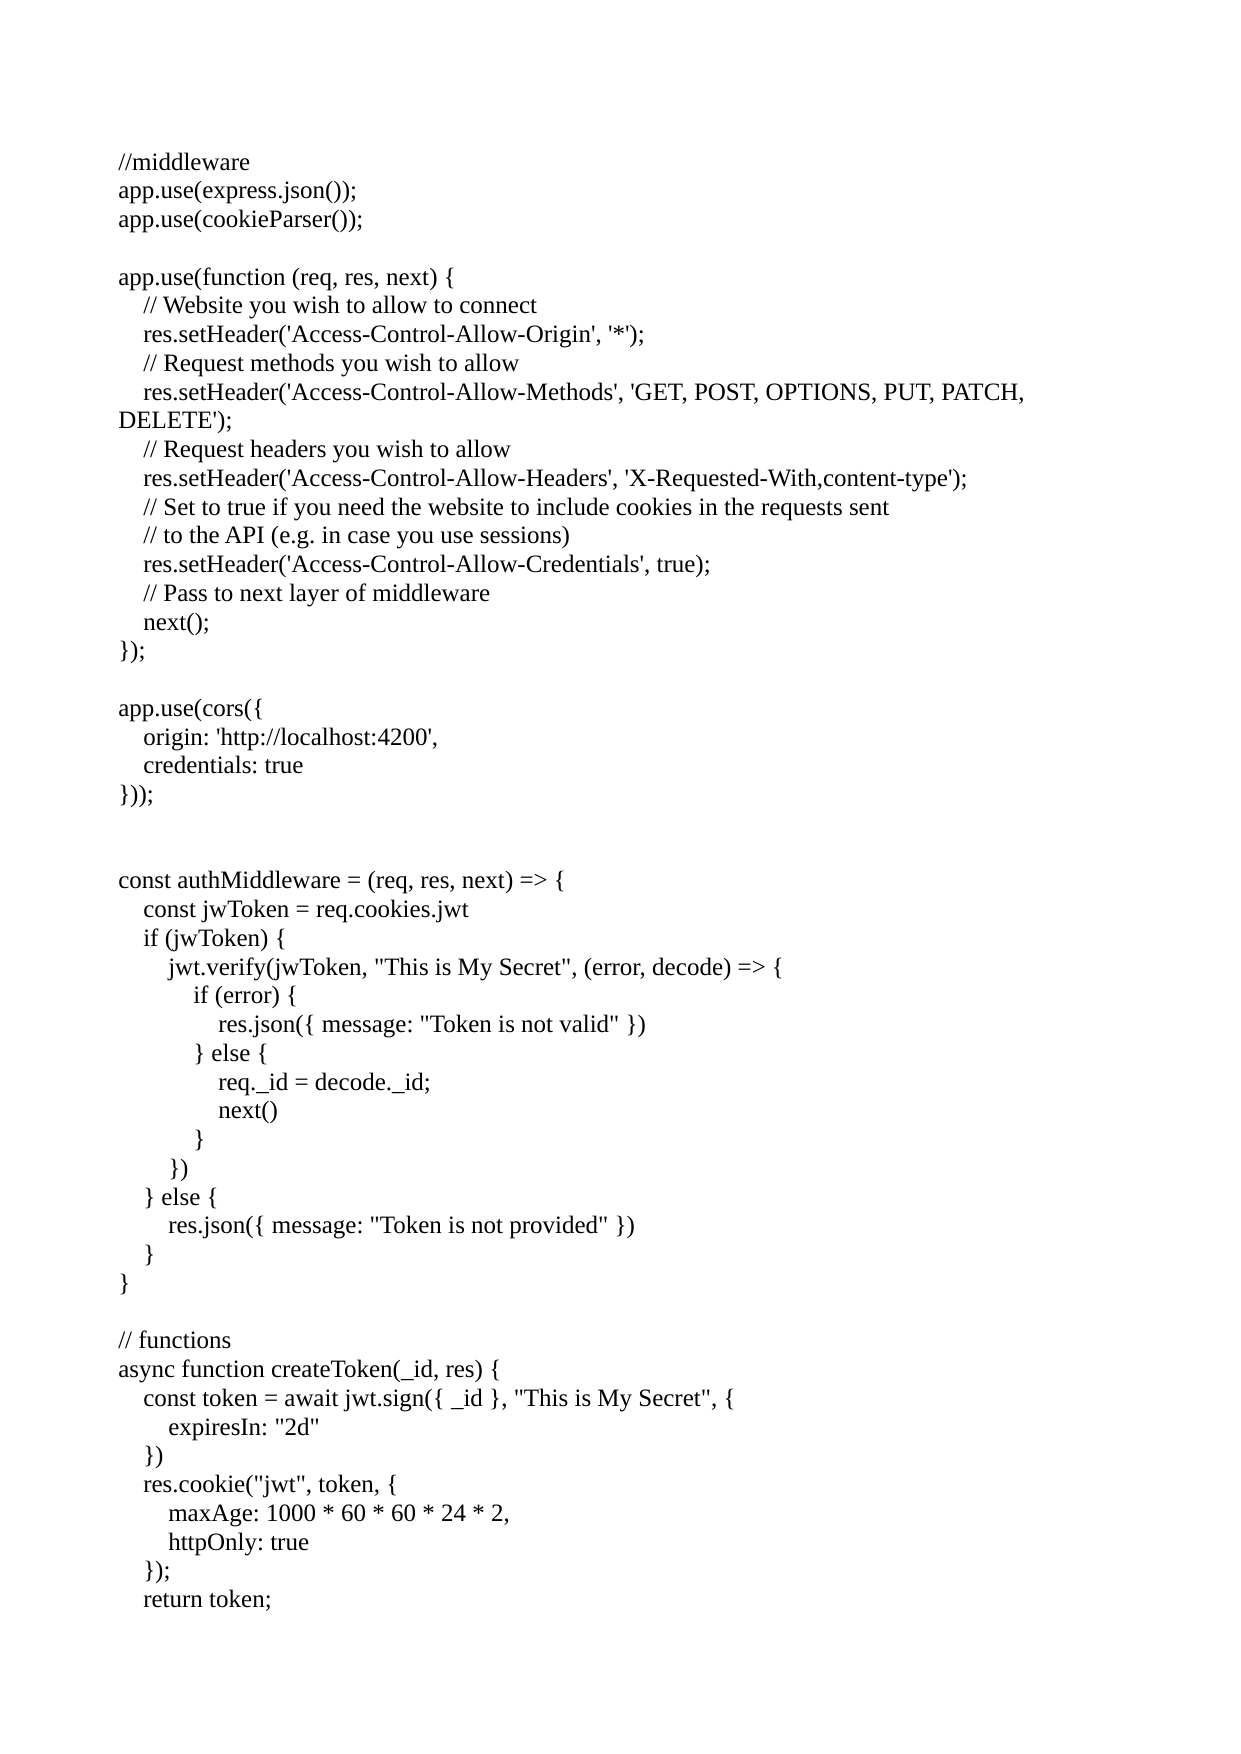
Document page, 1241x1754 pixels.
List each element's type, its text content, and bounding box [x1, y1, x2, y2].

text jwt.verify(jwToken, "This is My Secret", (error, decode) => { [118, 952, 1122, 981]
text res.setHeader('Access-Control-Allow-Origin', '*'); [118, 319, 1122, 348]
text app.use(function (req, res, next) { [118, 262, 1122, 291]
text credentials: true [118, 751, 1122, 779]
text async function createToken(_id, res) { [118, 1354, 1122, 1383]
text // Pass to next layer of middleware [118, 578, 1122, 607]
text const jwToken = req.cookies.jwt [118, 894, 1122, 923]
text app.use(cookieParser()); [118, 204, 1122, 233]
text expiresIn: "2d" [118, 1412, 1122, 1441]
text origin: 'http://localhost:4200', [118, 722, 1122, 751]
text }) [118, 1153, 1122, 1182]
text httpOnly: true [118, 1527, 1122, 1556]
text app.use(express.json()); [118, 176, 1122, 204]
text } [118, 1239, 1122, 1268]
text const authMiddleware = (req, res, next) => { [118, 866, 1122, 894]
text res.setHeader('Access-Control-Allow-Headers', 'X-Requested-With,content-type'); [118, 463, 1122, 492]
text // Request headers you wish to allow [118, 434, 1122, 463]
text // Request methods you wish to allow [118, 348, 1122, 377]
text maxAge: 1000 * 60 * 60 * 24 * 2, [118, 1498, 1122, 1527]
text // Website you wish to allow to connect [118, 291, 1122, 319]
text // functions [118, 1326, 1122, 1354]
text res.json({ message: "Token is not provided" }) [118, 1211, 1122, 1239]
text } else { [118, 1182, 1122, 1211]
text next(); [118, 607, 1122, 636]
text req._id = decode._id; [118, 1067, 1122, 1096]
text //middleware [118, 147, 1122, 176]
text const token = await jwt.sign({ _id }, "This is My Secret", { [118, 1383, 1122, 1412]
text next() [118, 1096, 1122, 1124]
text res.setHeader('Access-Control-Allow-Credentials', true); [118, 549, 1122, 578]
text } [118, 1124, 1122, 1153]
text if (error) { [118, 981, 1122, 1009]
text })); [118, 779, 1122, 808]
text res.setHeader('Access-Control-Allow-Methods', 'GET, POST, OPTIONS, PUT, PATCH, DELETE'); [118, 377, 1122, 434]
text res.cookie("jwt", token, { [118, 1469, 1122, 1498]
text } [118, 1268, 1122, 1297]
text }) [118, 1441, 1122, 1469]
text app.use(cors({ [118, 693, 1122, 722]
text if (jwToken) { [118, 923, 1122, 952]
text } else { [118, 1038, 1122, 1067]
text // Set to true if you need the website to include cookies in the requests sent [118, 492, 1122, 521]
text return token; [118, 1584, 1122, 1613]
text res.json({ message: "Token is not valid" }) [118, 1009, 1122, 1038]
text }); [118, 636, 1122, 664]
text // to the API (e.g. in case you use sessions) [118, 521, 1122, 549]
text }); [118, 1556, 1122, 1584]
